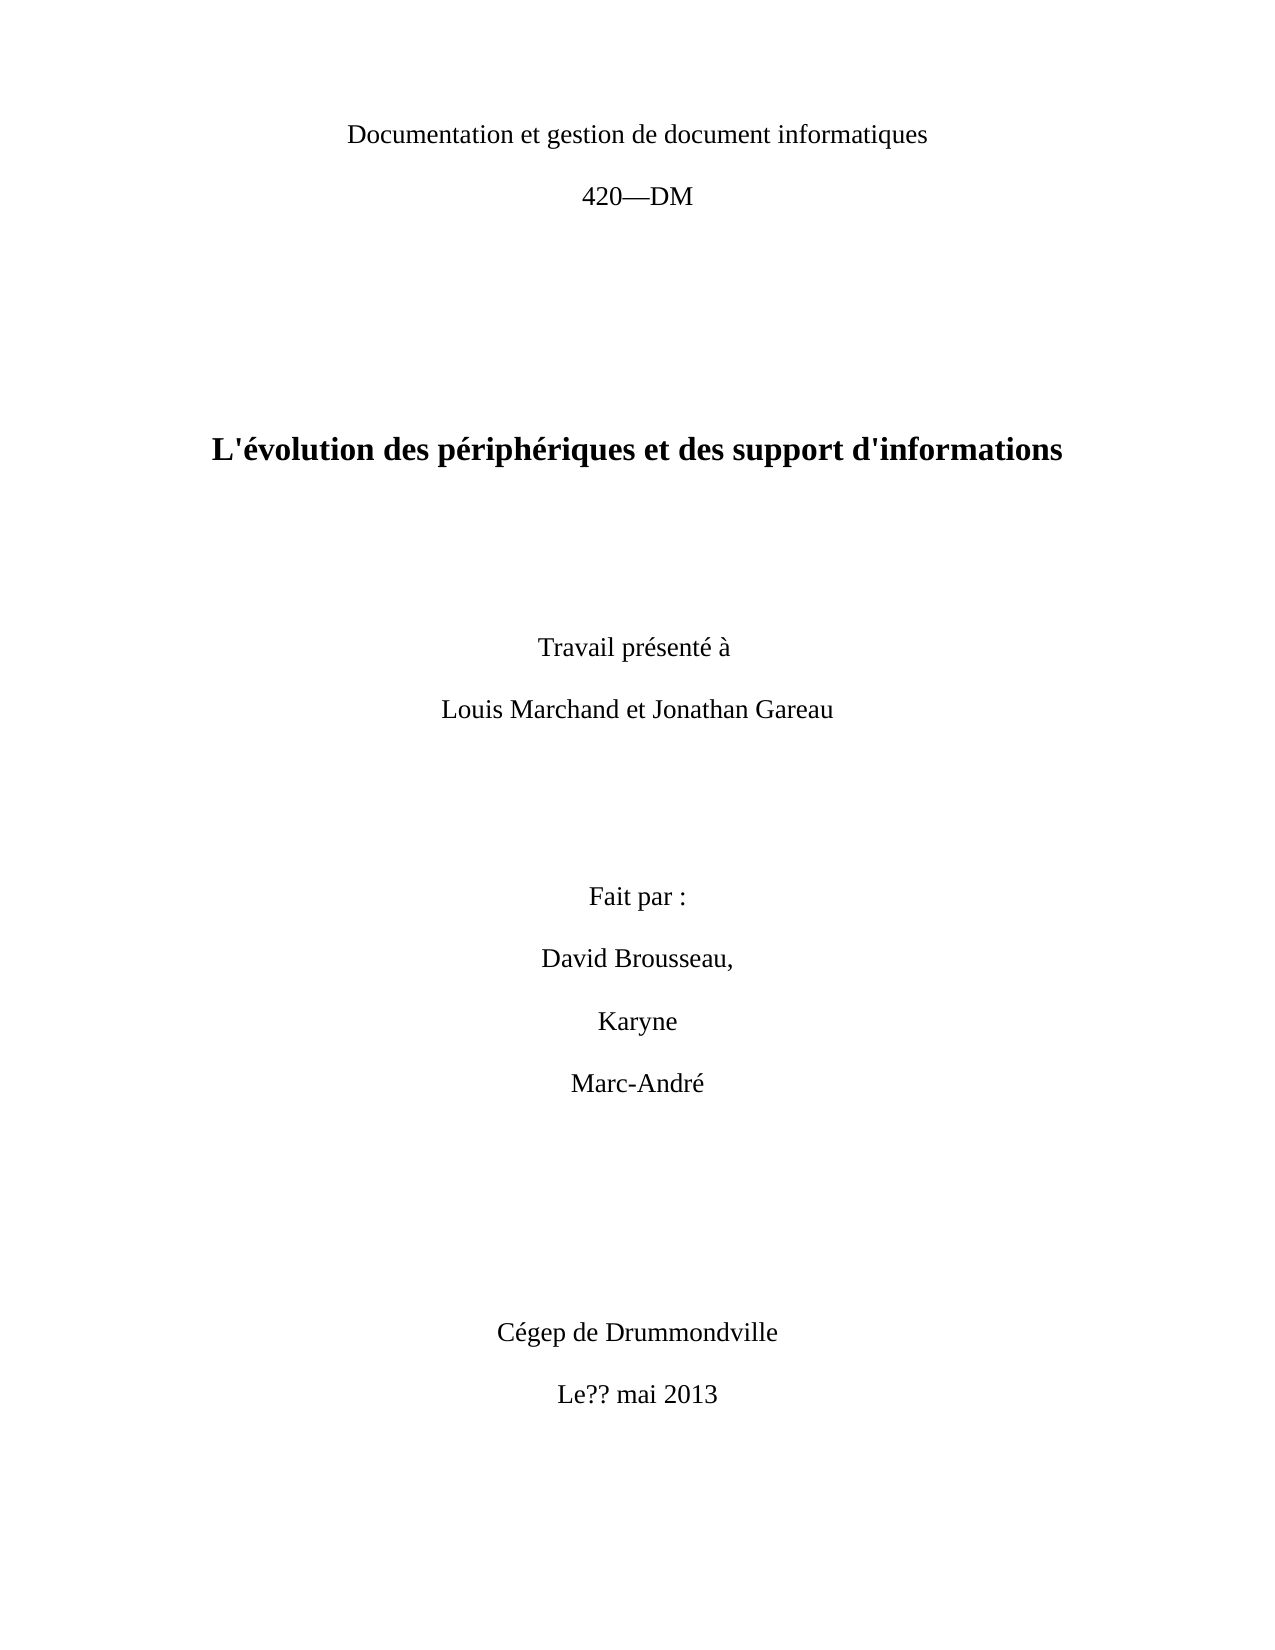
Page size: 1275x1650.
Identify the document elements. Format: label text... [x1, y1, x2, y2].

text Marc-André [118, 1067, 1157, 1098]
text L'évolution des périphériques et des support d'informations [118, 429, 1157, 468]
text Le?? mai 2013 [118, 1378, 1157, 1409]
text Fait par : [118, 880, 1157, 911]
text Documentation et gestion de document informatiques [118, 118, 1157, 149]
text David Brousseau, [118, 942, 1157, 973]
text Karyne [118, 1004, 1157, 1036]
text Cégep de Drummondville [118, 1316, 1157, 1347]
text Louis Marchand et Jonathan Gareau [118, 693, 1157, 724]
text Travail présenté à [118, 631, 1157, 662]
text 420—DM [118, 180, 1157, 212]
